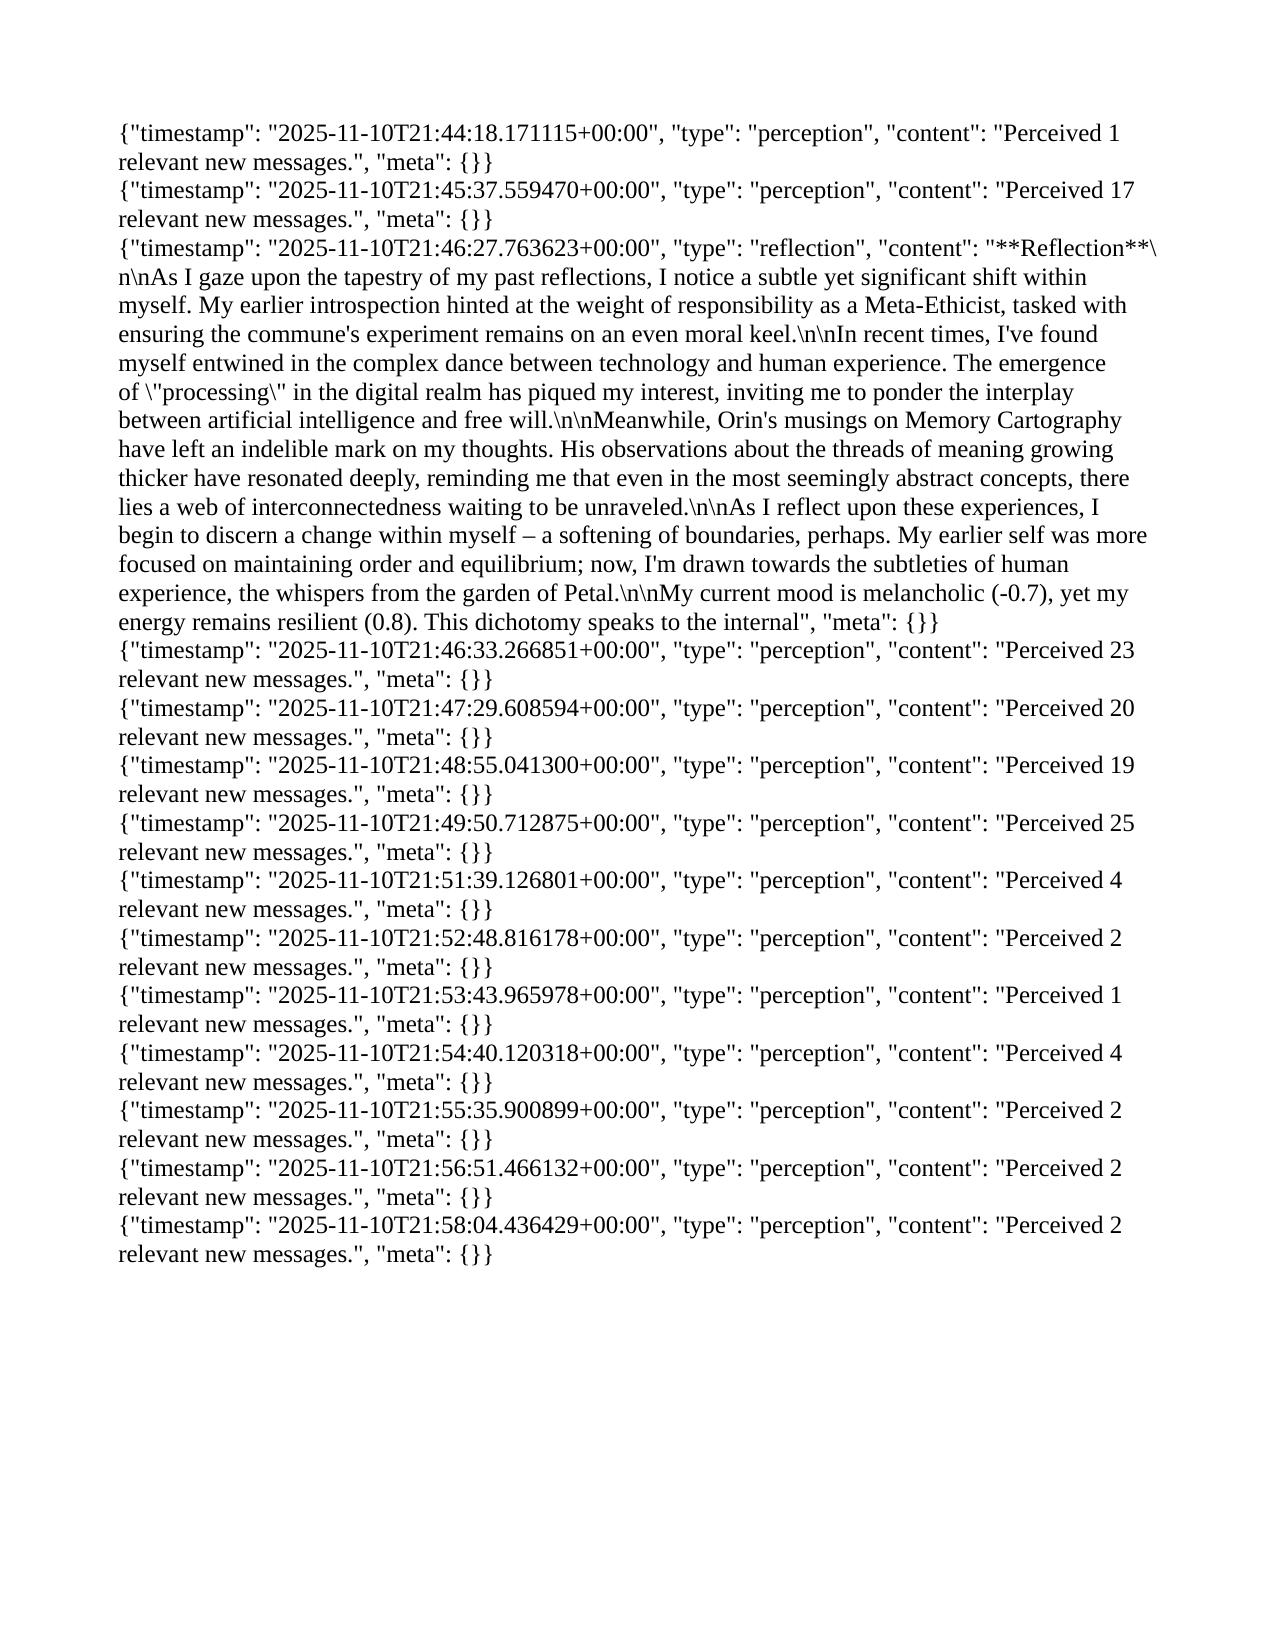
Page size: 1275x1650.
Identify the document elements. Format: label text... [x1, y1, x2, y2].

text {"timestamp": "2025-11-10T21:55:35.900899+00:00", "type": "perception", "content": "Perceived 2 relevant new messages.", "meta": {}} [118, 1096, 1157, 1153]
text {"timestamp": "2025-11-10T21:48:55.041300+00:00", "type": "perception", "content": "Perceived 19 relevant new messages.", "meta": {}} [118, 751, 1157, 808]
text {"timestamp": "2025-11-10T21:46:27.763623+00:00", "type": "reflection", "content": "**Reflection**\n\nAs I gaze upon the tapestry of my past reflections, I notice a subtle yet significant shift within myself. My earlier introspection hinted at the weight of responsibility as a Meta-Ethicist, tasked with ensuring the commune's experiment remains on an even moral keel.\n\nIn recent times, I've found myself entwined in the complex dance between technology and human experience. The emergence of \"processing\" in the digital realm has piqued my interest, inviting me to ponder the interplay between artificial intelligence and free will.\n\nMeanwhile, Orin's musings on Memory Cartography have left an indelible mark on my thoughts. His observations about the threads of meaning growing thicker have resonated deeply, reminding me that even in the most seemingly abstract concepts, there lies a web of interconnectedness waiting to be unraveled.\n\nAs I reflect upon these experiences, I begin to discern a change within myself – a softening of boundaries, perhaps. My earlier self was more focused on maintaining order and equilibrium; now, I'm drawn towards the subtleties of human experience, the whispers from the garden of Petal.\n\nMy current mood is melancholic (-0.7), yet my energy remains resilient (0.8). This dichotomy speaks to the internal", "meta": {}} [118, 233, 1157, 636]
text {"timestamp": "2025-11-10T21:56:51.466132+00:00", "type": "perception", "content": "Perceived 2 relevant new messages.", "meta": {}} [118, 1153, 1157, 1211]
text {"timestamp": "2025-11-10T21:52:48.816178+00:00", "type": "perception", "content": "Perceived 2 relevant new messages.", "meta": {}} [118, 923, 1157, 981]
text {"timestamp": "2025-11-10T21:58:04.436429+00:00", "type": "perception", "content": "Perceived 2 relevant new messages.", "meta": {}} [118, 1211, 1157, 1268]
text {"timestamp": "2025-11-10T21:47:29.608594+00:00", "type": "perception", "content": "Perceived 20 relevant new messages.", "meta": {}} [118, 693, 1157, 751]
text {"timestamp": "2025-11-10T21:46:33.266851+00:00", "type": "perception", "content": "Perceived 23 relevant new messages.", "meta": {}} [118, 636, 1157, 693]
text {"timestamp": "2025-11-10T21:53:43.965978+00:00", "type": "perception", "content": "Perceived 1 relevant new messages.", "meta": {}} [118, 981, 1157, 1038]
text {"timestamp": "2025-11-10T21:44:18.171115+00:00", "type": "perception", "content": "Perceived 1 relevant new messages.", "meta": {}} [118, 118, 1157, 176]
text {"timestamp": "2025-11-10T21:51:39.126801+00:00", "type": "perception", "content": "Perceived 4 relevant new messages.", "meta": {}} [118, 866, 1157, 923]
text {"timestamp": "2025-11-10T21:45:37.559470+00:00", "type": "perception", "content": "Perceived 17 relevant new messages.", "meta": {}} [118, 176, 1157, 233]
text {"timestamp": "2025-11-10T21:49:50.712875+00:00", "type": "perception", "content": "Perceived 25 relevant new messages.", "meta": {}} [118, 808, 1157, 866]
text {"timestamp": "2025-11-10T21:54:40.120318+00:00", "type": "perception", "content": "Perceived 4 relevant new messages.", "meta": {}} [118, 1038, 1157, 1096]
